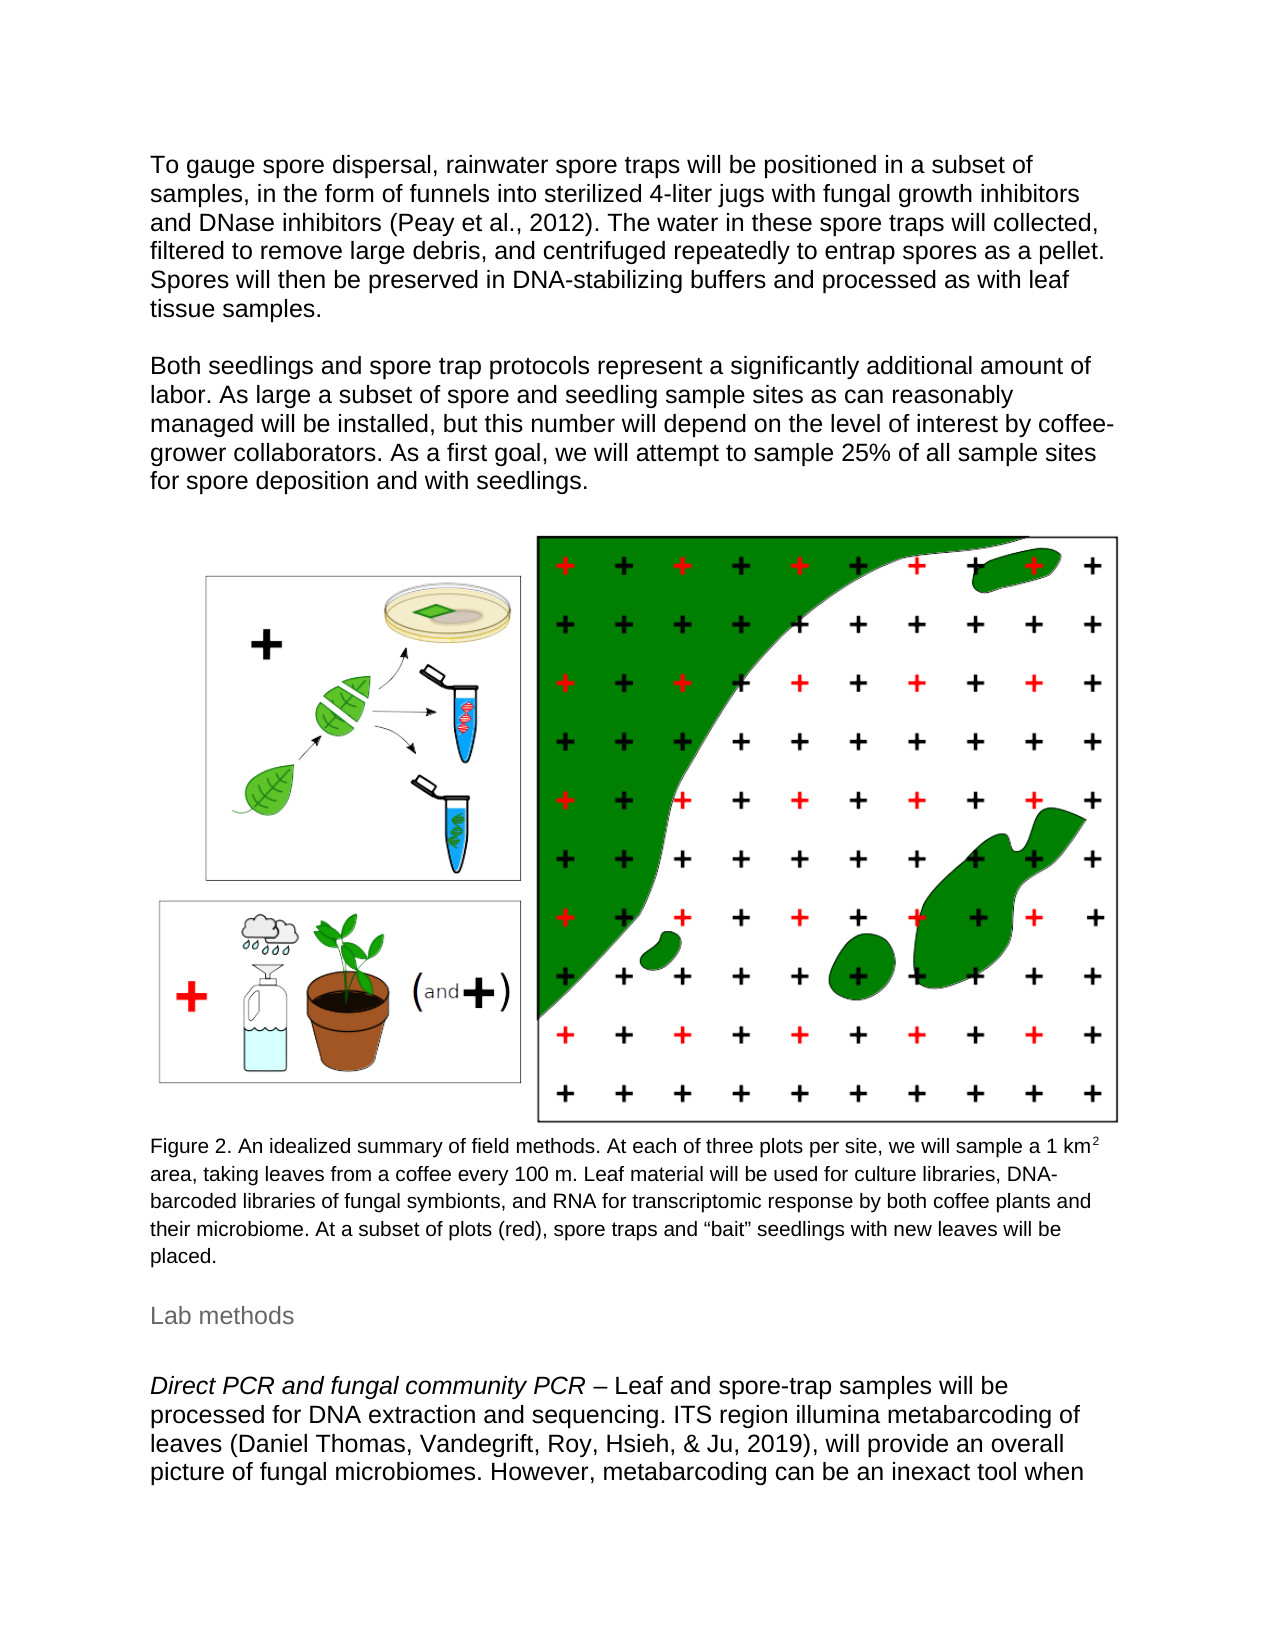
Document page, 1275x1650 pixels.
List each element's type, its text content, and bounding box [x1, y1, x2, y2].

text Direct PCR and fungal community PCR – Leaf and spore-trap samples will be processed for DNA extraction and sequencing. ITS region illumina metabarcoding of leaves (Daniel Thomas, Vandegrift, Roy, Hsieh, & Ju, 2019), will provide an overall picture of fungal microbiomes. However, metabarcoding can be an inexact tool when [150, 1371, 1125, 1486]
text Both seedlings and spore trap protocols represent a significantly additional amount of labor. As large a subset of spore and seedling sample sites as can reasonably managed will be installed, but this number will depend on the level of interest by coffee-grower collaborators. As a first goal, we will attempt to sample 25% of all sample sites for spore deposition and with seedlings. [150, 351, 1125, 495]
text Figure 2. An idealized summary of field methods. At each of three plots per site, we will sample a 1 km2 area, taking leaves from a coffee every 100 m. Leaf material will be used for culture libraries, DNA-barcoded libraries of fungal symbionts, and RNA for transcriptomic response by both coffee plants and their microbiome. At a subset of plots (red), spore traps and “bait” seedlings with new leaves will be placed. [150, 1134, 1125, 1268]
text To gauge spore dispersal, rainwater spore traps will be positioned in a subset of samples, in the form of funnels into sterilized 4-liter jugs with fungal growth inhibitors and DNase inhibitors (Peay et al., 2012). The water in these spore traps will collected, filtered to remove large debris, and centrifuged repeatedly to entrap spores as a pellet. Spores will then be preserved in DNA-stabilizing buffers and processed as with leaf tissue samples. [150, 150, 1125, 322]
subtitle Lab methods [150, 1301, 1125, 1330]
picture [150, 528, 1125, 1131]
